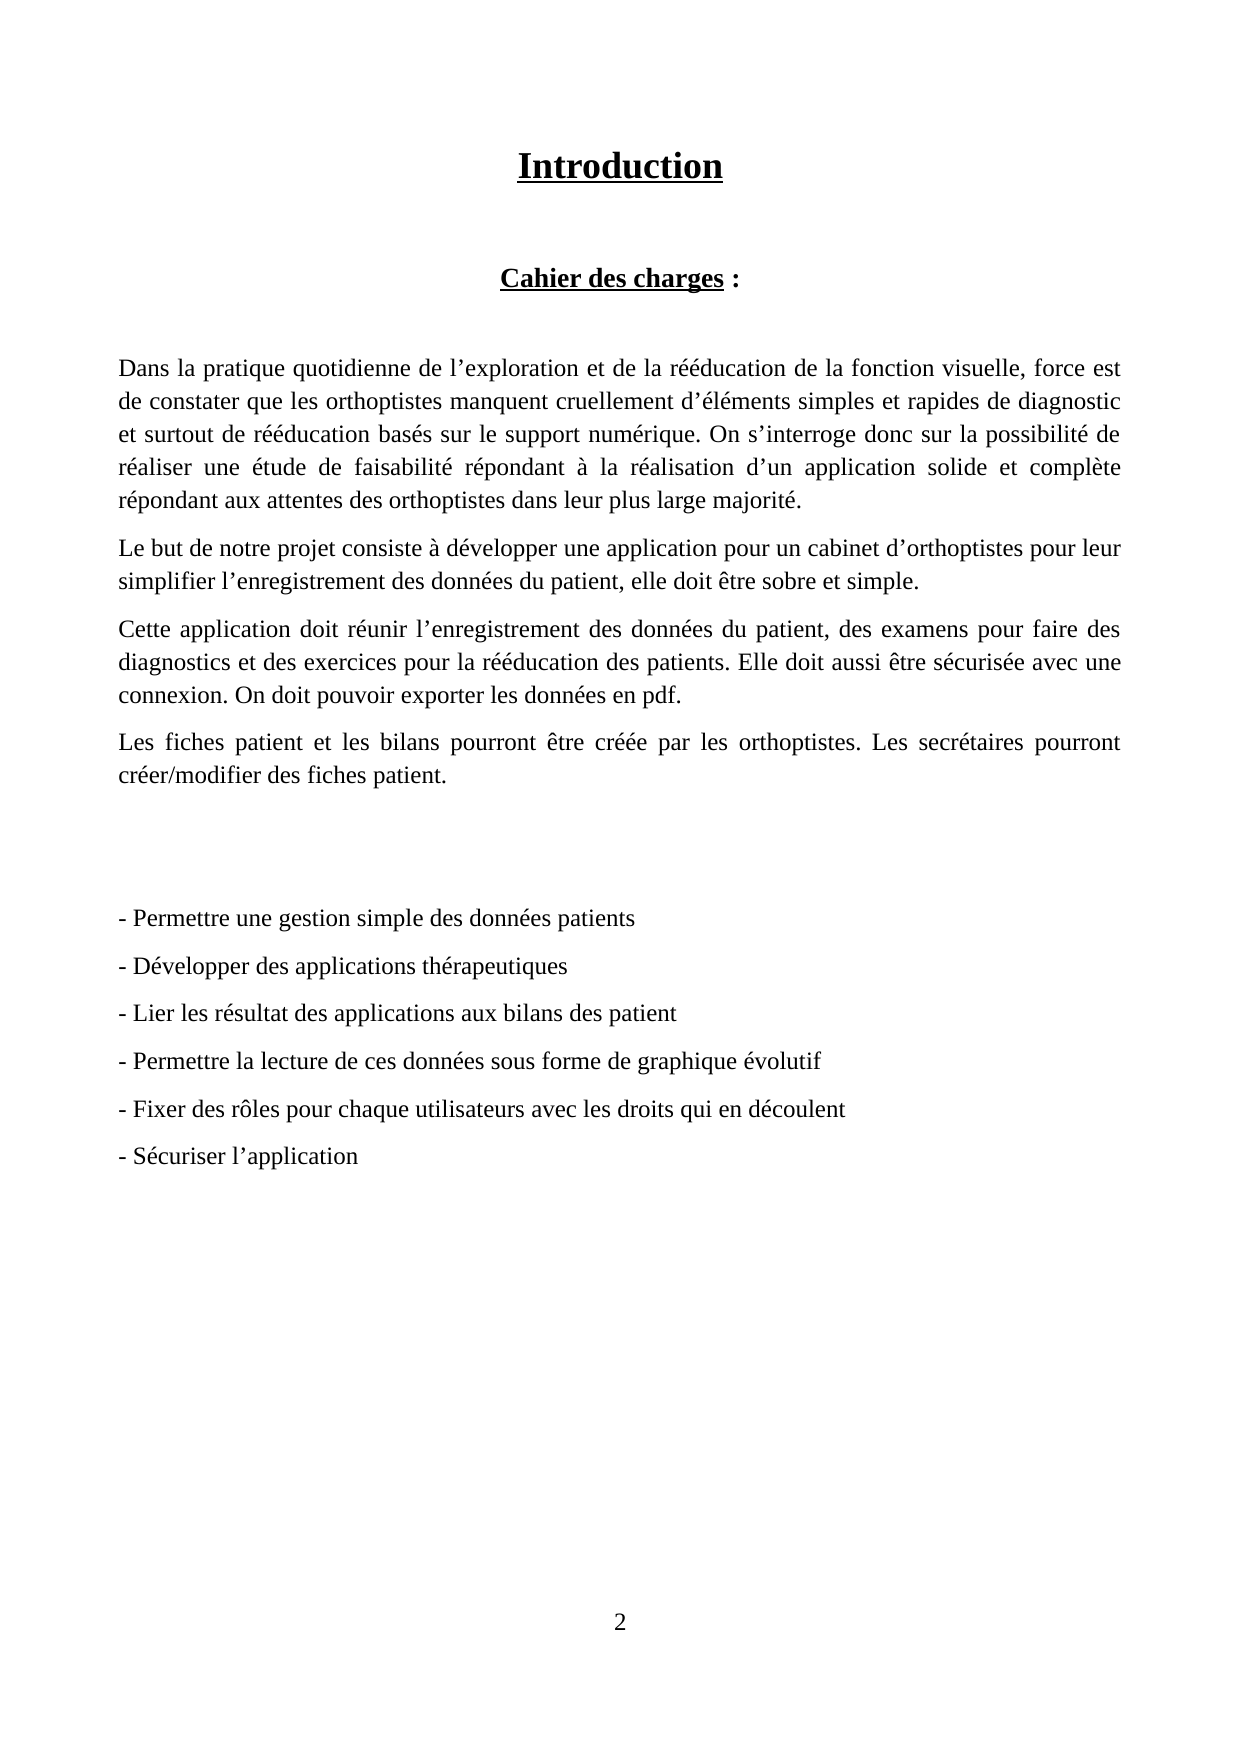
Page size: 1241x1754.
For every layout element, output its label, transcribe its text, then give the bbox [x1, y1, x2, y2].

text - Développer des applications thérapeutiques [118, 951, 1122, 979]
text - Sécuriser l’application [118, 1141, 1122, 1170]
subtitle Cahier des charges : [118, 261, 1122, 293]
text - Fixer des rôles pour chaque utilisateurs avec les droits qui en découlent [118, 1094, 1122, 1122]
text Dans la pratique quotidienne de l’exploration et de la rééducation de la fonction visuelle, force est de constater que les orthoptistes manquent cruellement d’éléments simples et rapides de diagnostic et surtout de rééducation basés sur le support numérique. On s’interroge donc sur la possibilité de réaliser une étude de faisabilité répondant à la réalisation d’un application solide et complète répondant aux attentes des orthoptistes dans leur plus large majorité. [118, 353, 1122, 514]
text - Lier les résultat des applications aux bilans des patient [118, 998, 1122, 1027]
text - Permettre une gestion simple des données patients [118, 903, 1122, 932]
subtitle Introduction [118, 143, 1122, 187]
text Les fiches patient et les bilans pourront être créée par les orthoptistes. Les secrétaires pourront créer/modifier des fiches patient. [118, 727, 1122, 789]
text - Permettre la lecture de ces données sous forme de graphique évolutif [118, 1046, 1122, 1075]
text Le but de notre projet consiste à développer une application pour un cabinet d’orthoptistes pour leur simplifier l’enregistrement des données du patient, elle doit être sobre et simple. [118, 533, 1122, 595]
text Cette application doit réunir l’enregistrement des données du patient, des examens pour faire des diagnostics et des exercices pour la rééducation des patients. Elle doit aussi être sécurisée avec une connexion. On doit pouvoir exporter les données en pdf. [118, 614, 1122, 708]
